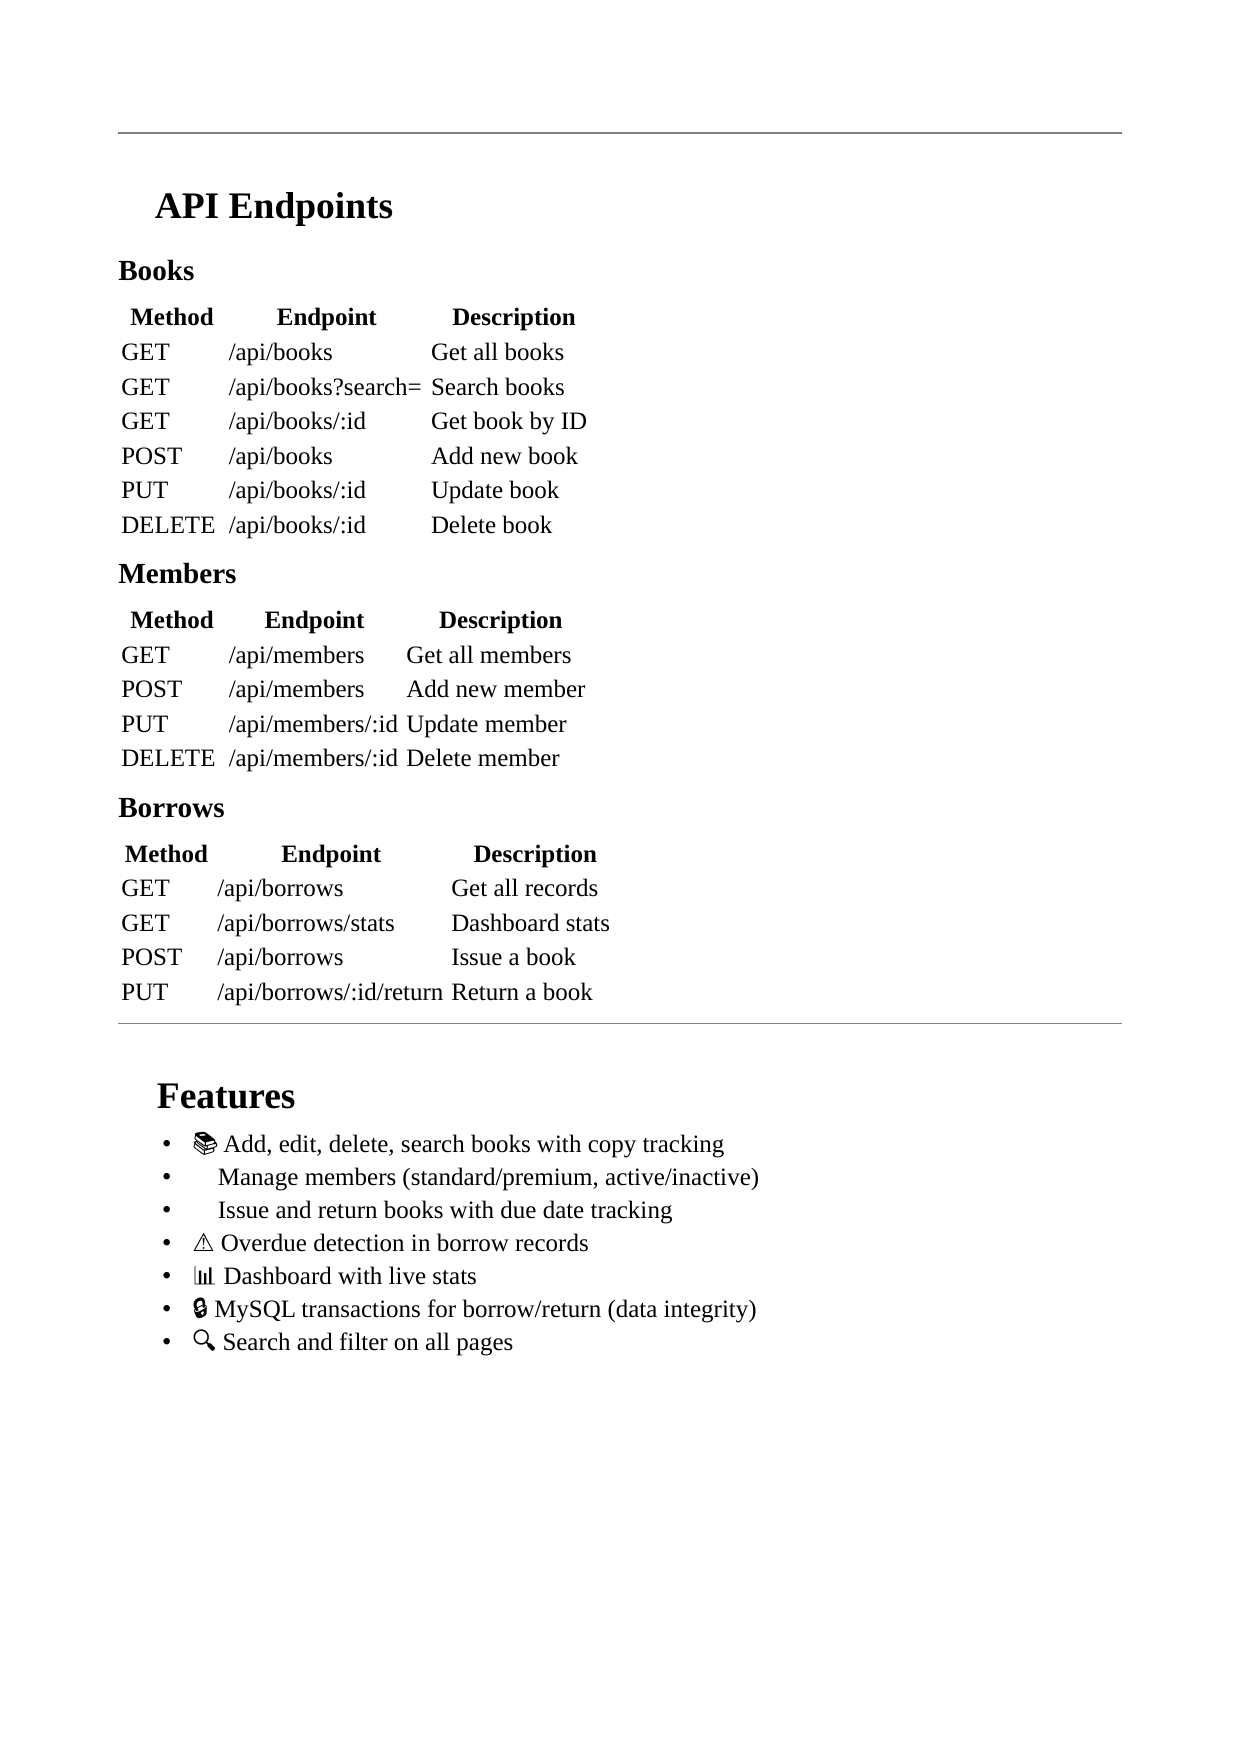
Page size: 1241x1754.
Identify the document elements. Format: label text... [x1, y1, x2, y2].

table_cell /api/books/:id [226, 403, 428, 438]
table_cell Search books [428, 369, 600, 403]
list 🔄 Issue and return books with due date tracking [162, 1195, 1122, 1224]
table_cell /api/borrows/:id/return [214, 974, 448, 1009]
table_header Method [118, 602, 226, 637]
table_cell /api/books/:id [226, 473, 428, 507]
table_cell /api/books/:id [226, 507, 428, 542]
table_cell Get book by ID [428, 403, 600, 438]
table_cell /api/members/:id [226, 706, 403, 741]
table_cell GET [118, 403, 226, 438]
table_header Endpoint [226, 602, 403, 637]
table_cell Add new book [428, 438, 600, 472]
list 📚 Add, edit, delete, search books with copy tracking [162, 1129, 1122, 1158]
table_cell /api/members/:id [226, 741, 403, 775]
table_cell POST [118, 671, 226, 706]
subtitle Books [118, 253, 1122, 287]
table_cell Get all members [403, 637, 598, 671]
table_cell Get all records [448, 870, 622, 905]
table_header Method [118, 300, 226, 334]
table_header Description [428, 300, 600, 334]
table_cell /api/borrows [214, 870, 448, 905]
table_cell Issue a book [448, 940, 622, 974]
subtitle Borrows [118, 790, 1122, 823]
table_cell Add new member [403, 671, 598, 706]
subtitle ✅ Features [118, 1074, 1122, 1117]
table_cell GET [118, 905, 214, 939]
table_cell POST [118, 940, 214, 974]
table_cell GET [118, 334, 226, 369]
table_cell Delete book [428, 507, 600, 542]
table_cell Delete member [403, 741, 598, 775]
table_cell POST [118, 438, 226, 472]
table_cell GET [118, 870, 214, 905]
table_cell /api/borrows/stats [214, 905, 448, 939]
table_cell /api/borrows [214, 940, 448, 974]
table_cell /api/members [226, 637, 403, 671]
list 🔒 MySQL transactions for borrow/return (data integrity) [162, 1294, 1122, 1323]
subtitle 🔌 API Endpoints [118, 183, 1122, 226]
table_cell Update book [428, 473, 600, 507]
table_header Endpoint [226, 300, 428, 334]
list 🔍 Search and filter on all pages [162, 1327, 1122, 1356]
table_cell Return a book [448, 974, 622, 1009]
table_header Endpoint [214, 836, 448, 870]
table_cell PUT [118, 706, 226, 741]
table_cell GET [118, 369, 226, 403]
table_header Description [448, 836, 622, 870]
subtitle Members [118, 556, 1122, 590]
table_cell Dashboard stats [448, 905, 622, 939]
table_cell /api/members [226, 671, 403, 706]
table_cell Get all books [428, 334, 600, 369]
table_cell /api/books [226, 334, 428, 369]
table_cell PUT [118, 974, 214, 1009]
table_cell PUT [118, 473, 226, 507]
table_cell DELETE [118, 741, 226, 775]
list 👤 Manage members (standard/premium, active/inactive) [162, 1162, 1122, 1191]
table_cell GET [118, 637, 226, 671]
table_cell /api/books?search= [226, 369, 428, 403]
table_header Description [403, 602, 598, 637]
table_cell /api/books [226, 438, 428, 472]
table_header Method [118, 836, 214, 870]
table_cell DELETE [118, 507, 226, 542]
table_cell Update member [403, 706, 598, 741]
list 📊 Dashboard with live stats [162, 1261, 1122, 1290]
list ⚠️ Overdue detection in borrow records [162, 1228, 1122, 1257]
